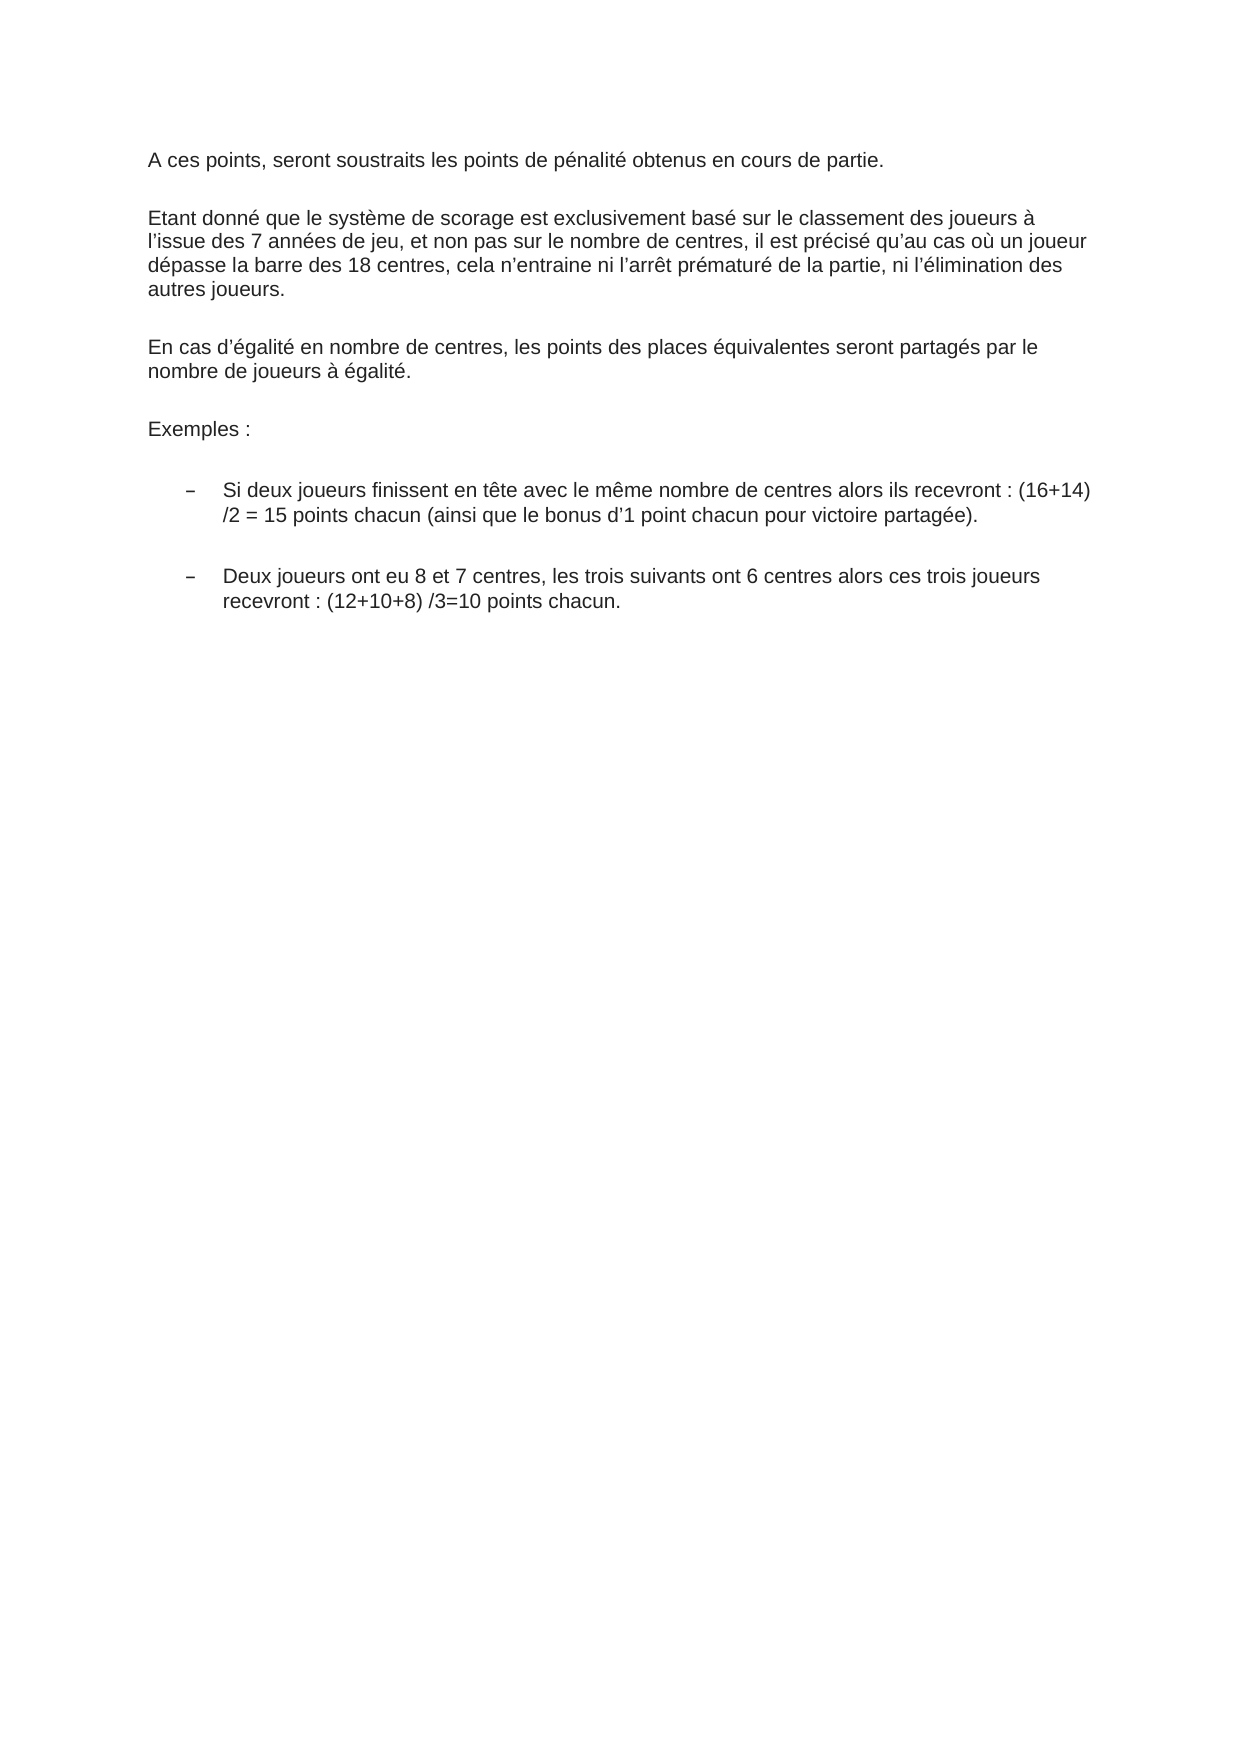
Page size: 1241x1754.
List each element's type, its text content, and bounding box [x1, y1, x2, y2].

text Exemples : [148, 417, 1093, 441]
list Si deux joueurs finissent en tête avec le même nombre de centres alors ils recevront : (16+14) /2 = 15 points chacun (ainsi que le bonus d’1 point chacun pour victoire partagée). [185, 475, 1093, 527]
text A ces points, seront soustraits les points de pénalité obtenus en cours de partie. [148, 148, 1093, 172]
text En cas d’égalité en nombre de centres, les points des places équivalentes seront partagés par le nombre de joueurs à égalité. [148, 335, 1093, 383]
text Etant donné que le système de scorage est exclusivement basé sur le classement des joueurs à l’issue des 7 années de jeu, et non pas sur le nombre de centres, il est précisé qu’au cas où un joueur dépasse la barre des 18 centres, cela n’entraine ni l’arrêt prématuré de la partie, ni l’élimination des autres joueurs. [148, 205, 1093, 301]
list Deux joueurs ont eu 8 et 7 centres, les trois suivants ont 6 centres alors ces trois joueurs recevront : (12+10+8) /3=10 points chacun. [185, 561, 1093, 613]
